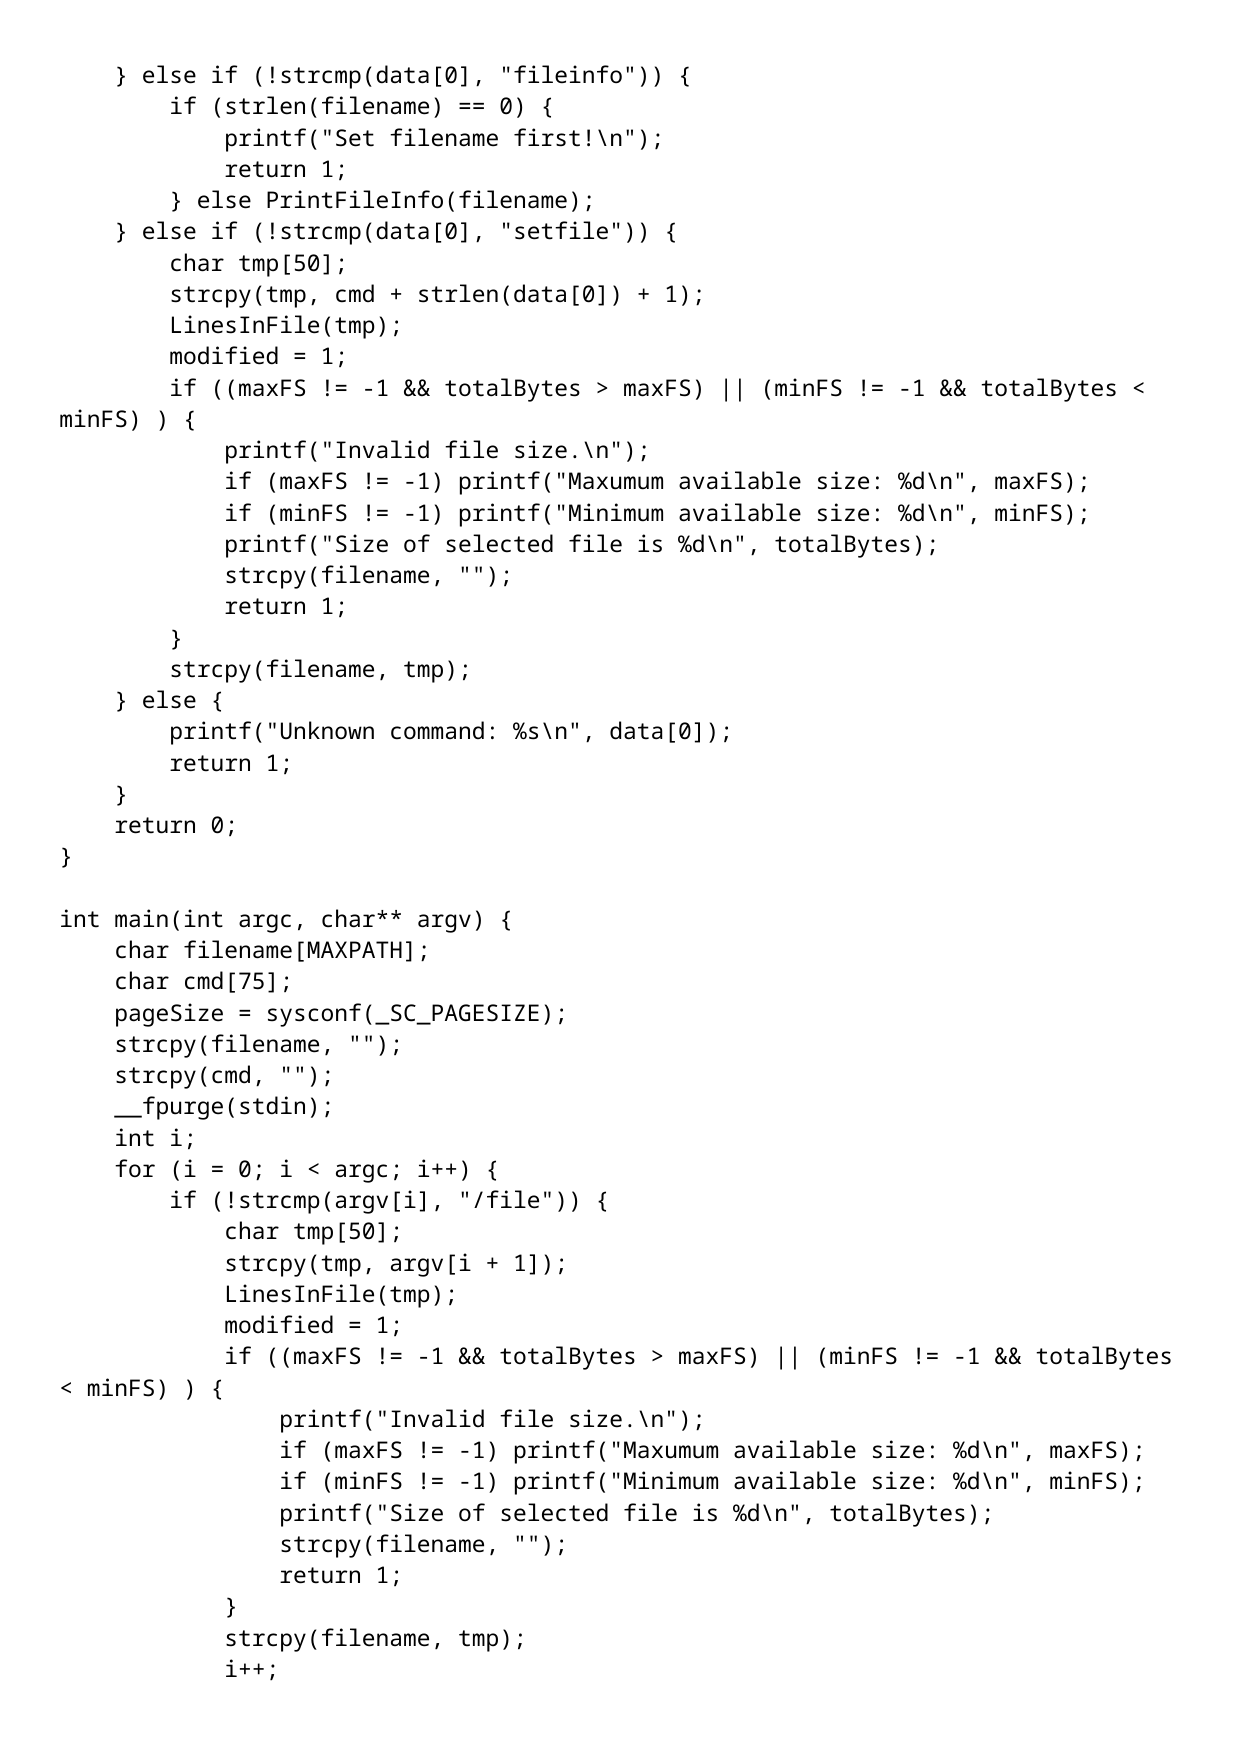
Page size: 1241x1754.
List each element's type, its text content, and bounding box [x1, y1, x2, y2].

text return 0; [59, 809, 1181, 840]
text return 1; [59, 747, 1181, 778]
text int main(int argc, char** argv) { [59, 903, 1181, 934]
text } [59, 778, 1181, 809]
text } [59, 840, 1181, 872]
text printf("Invalid file size.\n"); [59, 434, 1181, 465]
text return 1; [59, 590, 1181, 622]
text printf("Size of selected file is %d\n", totalBytes); [59, 1497, 1181, 1528]
text strcpy(filename, tmp); [59, 653, 1181, 684]
text if ((maxFS != -1 && totalBytes > maxFS) || (minFS != -1 && totalBytes < minFS) ) { [59, 372, 1181, 434]
text modified = 1; [59, 340, 1181, 372]
text } else { [59, 684, 1181, 715]
text return 1; [59, 153, 1181, 184]
text strcpy(filename, ""); [59, 559, 1181, 590]
text modified = 1; [59, 1309, 1181, 1340]
text char filename[MAXPATH]; [59, 934, 1181, 965]
text LinesInFile(tmp); [59, 309, 1181, 340]
text strcpy(cmd, ""); [59, 1059, 1181, 1090]
text char tmp[50]; [59, 247, 1181, 278]
text strcpy(filename, ""); [59, 1028, 1181, 1059]
text strcpy(filename, ""); [59, 1528, 1181, 1559]
text int i; [59, 1122, 1181, 1153]
text } [59, 622, 1181, 653]
text LinesInFile(tmp); [59, 1278, 1181, 1309]
text strcpy(tmp, cmd + strlen(data[0]) + 1); [59, 278, 1181, 309]
text } else if (!strcmp(data[0], "fileinfo")) { [59, 59, 1181, 90]
text return 1; [59, 1559, 1181, 1590]
text if (maxFS != -1) printf("Maxumum available size: %d\n", maxFS); [59, 465, 1181, 497]
text strcpy(filename, tmp); [59, 1622, 1181, 1653]
text char cmd[75]; [59, 965, 1181, 997]
text printf("Set filename first!\n"); [59, 122, 1181, 153]
text for (i = 0; i < argc; i++) { [59, 1153, 1181, 1184]
text if ((maxFS != -1 && totalBytes > maxFS) || (minFS != -1 && totalBytes < minFS) ) { [59, 1340, 1181, 1403]
text strcpy(tmp, argv[i + 1]); [59, 1247, 1181, 1278]
text printf("Invalid file size.\n"); [59, 1403, 1181, 1434]
text } else if (!strcmp(data[0], "setfile")) { [59, 215, 1181, 247]
text } else PrintFileInfo(filename); [59, 184, 1181, 215]
text if (strlen(filename) == 0) { [59, 90, 1181, 122]
text if (!strcmp(argv[i], "/file")) { [59, 1184, 1181, 1215]
text printf("Size of selected file is %d\n", totalBytes); [59, 528, 1181, 559]
text __fpurge(stdin); [59, 1090, 1181, 1122]
text i++; [59, 1653, 1181, 1684]
text } [59, 1590, 1181, 1622]
text if (maxFS != -1) printf("Maxumum available size: %d\n", maxFS); [59, 1434, 1181, 1465]
text if (minFS != -1) printf("Minimum available size: %d\n", minFS); [59, 497, 1181, 528]
text if (minFS != -1) printf("Minimum available size: %d\n", minFS); [59, 1465, 1181, 1497]
text printf("Unknown command: %s\n", data[0]); [59, 715, 1181, 747]
text char tmp[50]; [59, 1215, 1181, 1247]
text pageSize = sysconf(_SC_PAGESIZE); [59, 997, 1181, 1028]
